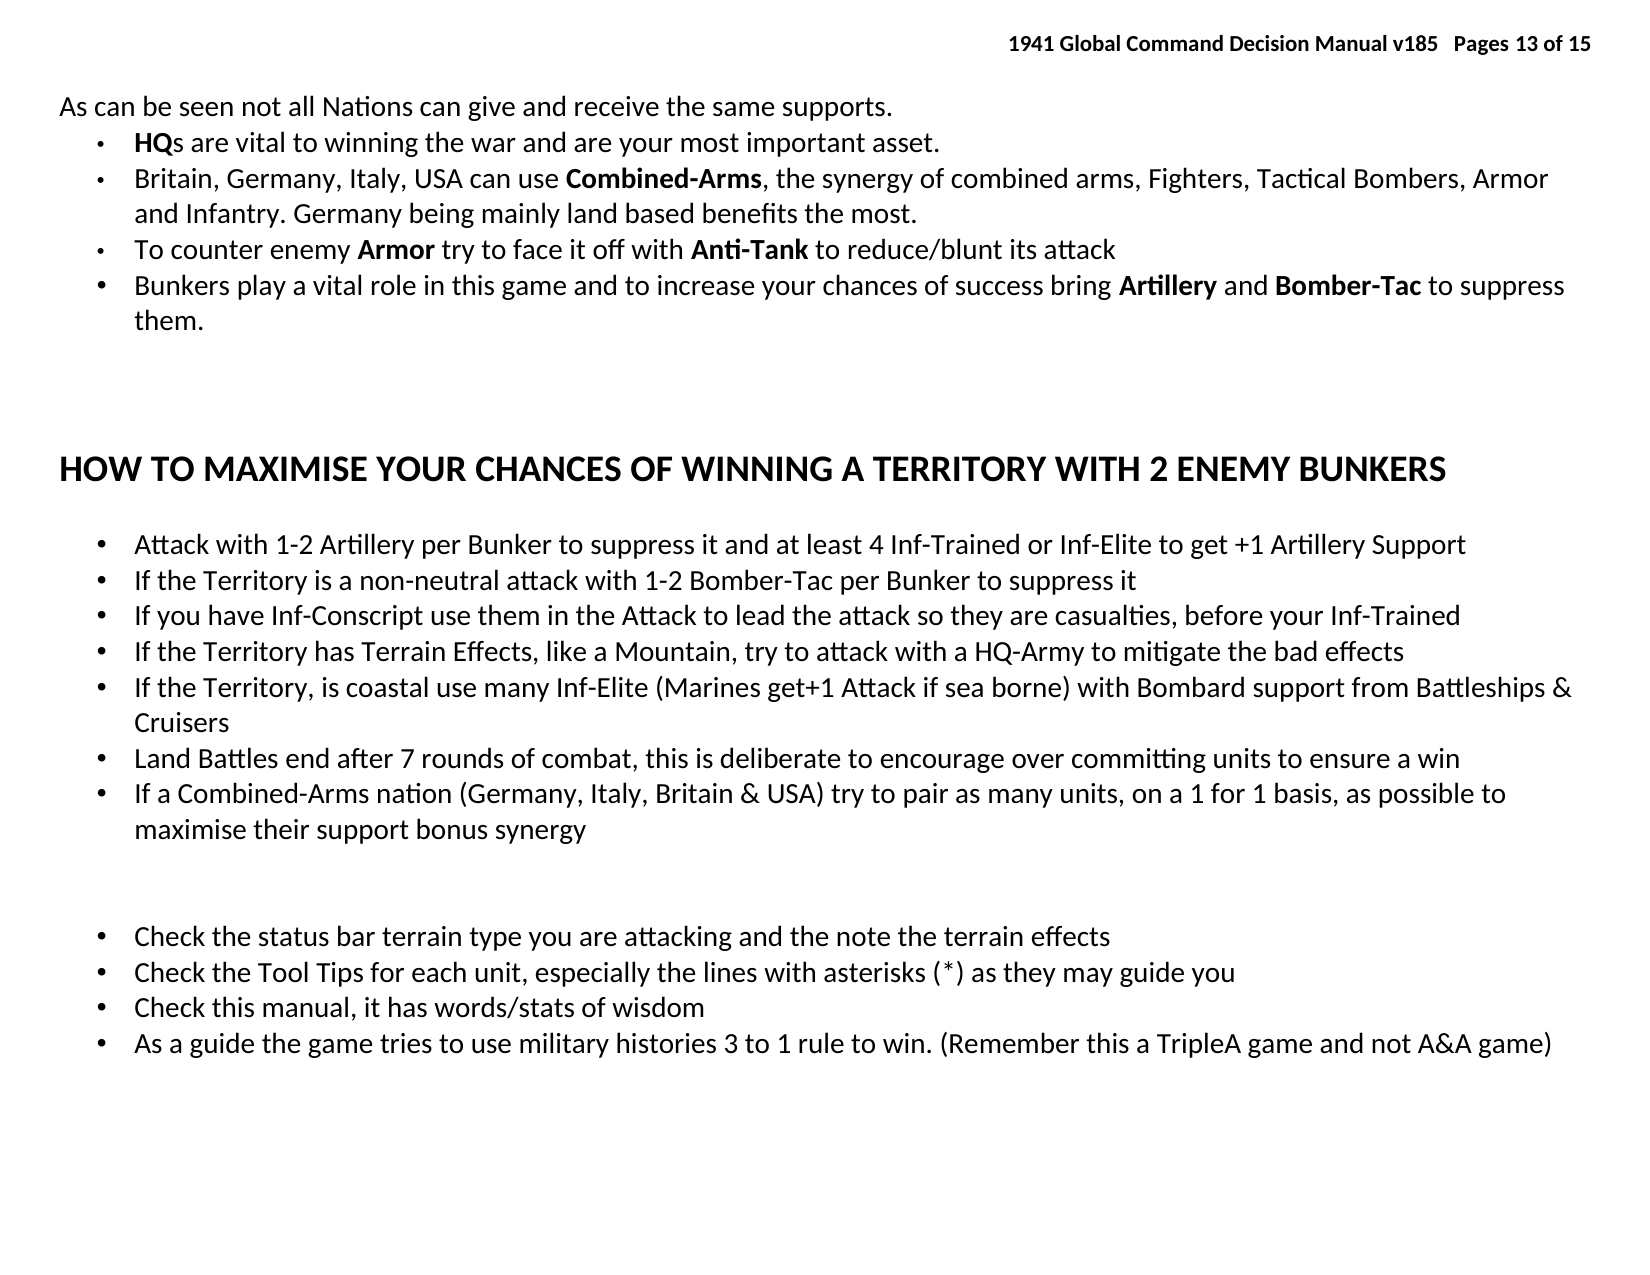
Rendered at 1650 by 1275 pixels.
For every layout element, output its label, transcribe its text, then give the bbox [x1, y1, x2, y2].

list Check this manual, it has words/stats of wisdom [97, 989, 1591, 1025]
list Land Battles end after 7 rounds of combat, this is deliberate to encourage over committing units to ensure a win [97, 740, 1591, 776]
list Check the Tool Tips for each unit, especially the lines with asterisks (*) as they may guide you [97, 954, 1591, 989]
list HQs are vital to winning the war and are your most important asset. [97, 124, 1591, 160]
list Bunkers play a vital role in this game and to increase your chances of success bring Artillery and Bomber-Tac to suppress them. [97, 267, 1591, 338]
list If the Territory, is coastal use many Inf-Elite (Marines get+1 Attack if sea borne) with Bombard support from Battleships & Cruisers [97, 669, 1591, 740]
list To counter enemy Armor try to face it off with Anti-Tank to reduce/blunt its attack [97, 231, 1591, 267]
text As can be seen not all Nations can give and receive the same supports. [59, 88, 1591, 124]
list If the Territory is a non-neutral attack with 1-2 Bomber-Tac per Bunker to suppress it [97, 562, 1591, 597]
list Check the status bar terrain type you are attacking and the note the terrain effects [97, 918, 1591, 954]
list If a Combined-Arms nation (Germany, Italy, Britain & USA) try to pair as many units, on a 1 for 1 basis, as possible to maximise their support bonus synergy [97, 776, 1591, 847]
list If the Territory has Terrain Effects, like a Mountain, try to attack with a HQ-Army to mitigate the bad effects [97, 633, 1591, 669]
list As a guide the game tries to use military histories 3 to 1 rule to win. (Remember this a TripleA game and not A&A game) [97, 1025, 1591, 1061]
list Britain, Germany, Italy, USA can use Combined-Arms, the synergy of combined arms, Fighters, Tactical Bombers, Armor and Infantry. Germany being mainly land based benefits the most. [97, 160, 1591, 231]
list Attack with 1-2 Artillery per Bunker to suppress it and at least 4 Inf-Trained or Inf-Elite to get +1 Artillery Support [97, 526, 1591, 562]
list HOW TO MAXIMISE YOUR CHANCES OF WINNING A TERRITORY WITH 2 ENEMY BUNKERS [59, 445, 1591, 491]
list If you have Inf-Conscript use them in the Attack to lead the attack so they are casualties, before your Inf-Trained [97, 597, 1591, 633]
